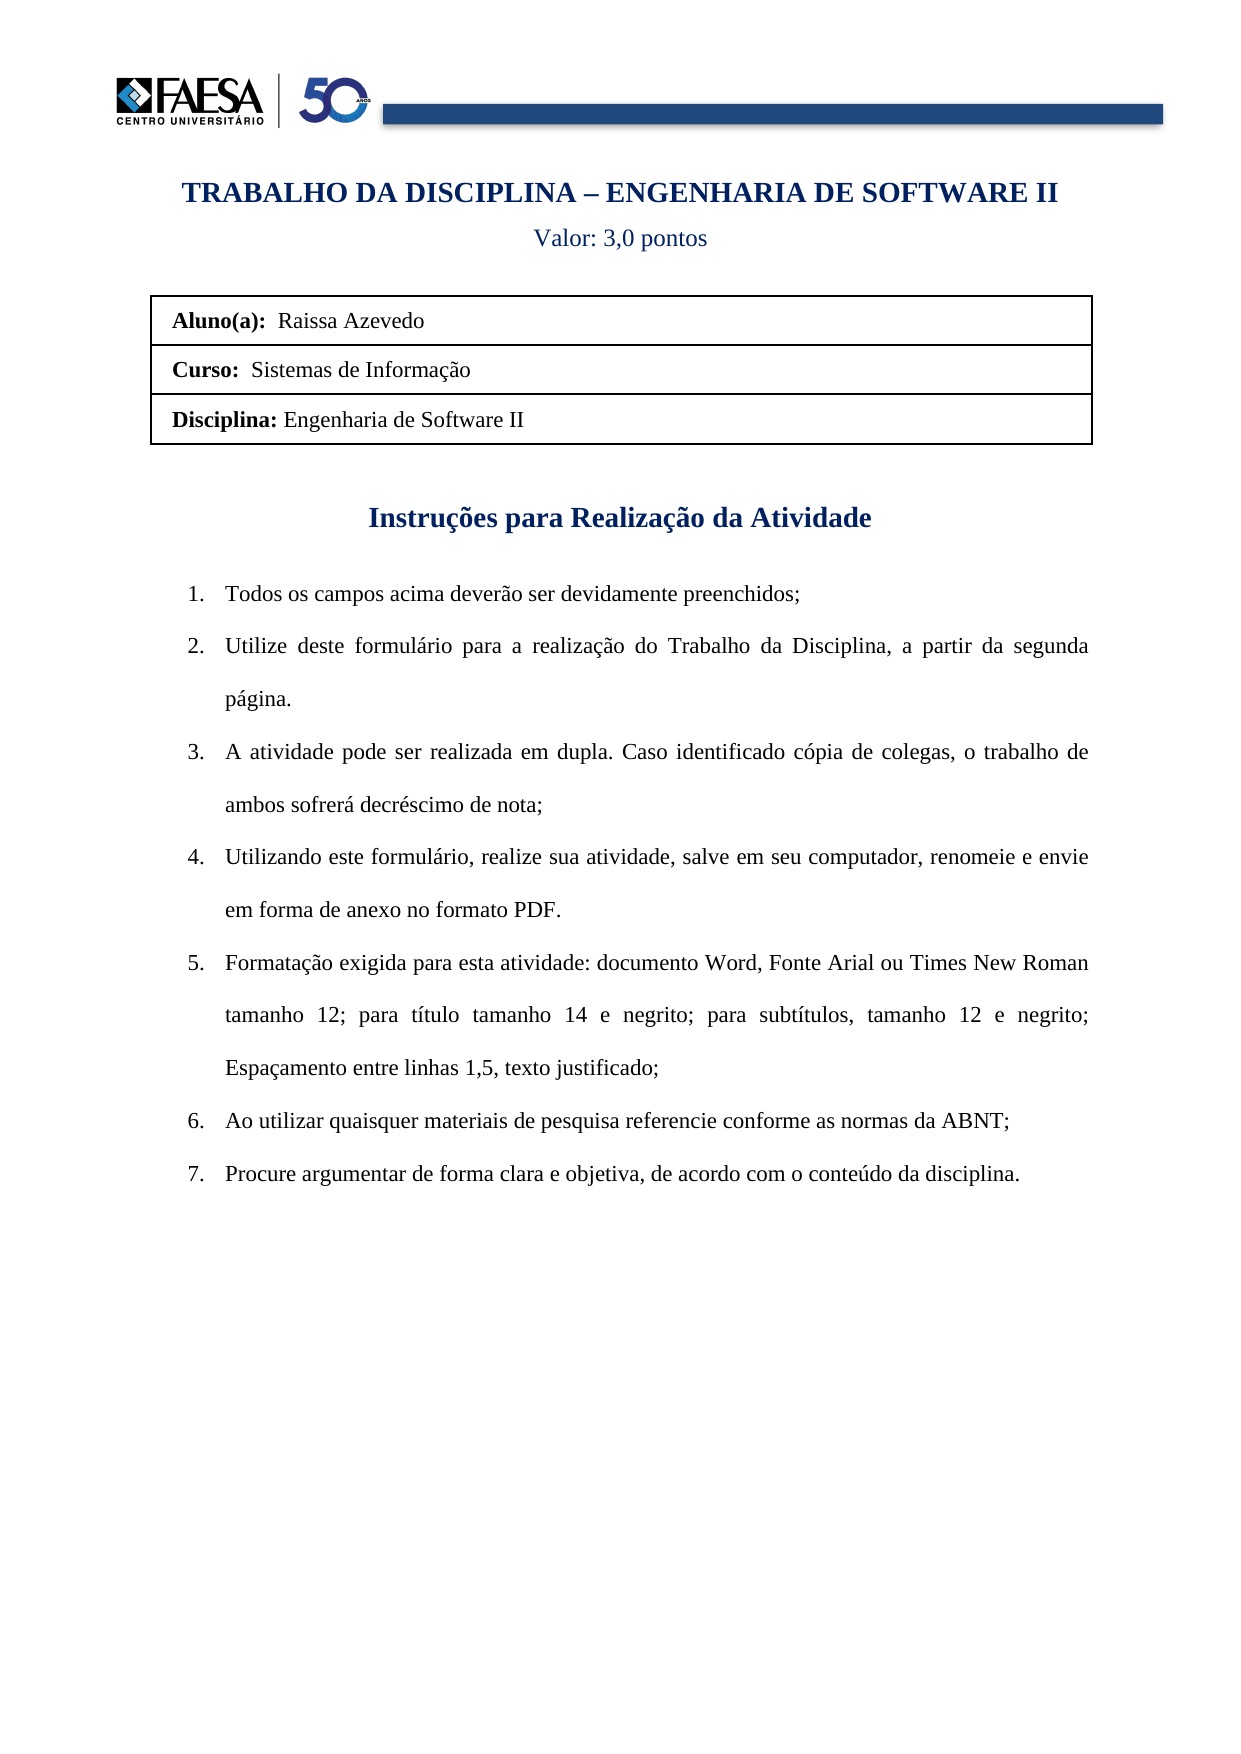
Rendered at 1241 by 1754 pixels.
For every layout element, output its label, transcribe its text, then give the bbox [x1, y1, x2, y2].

picture [103, 63, 384, 138]
list Utilizando este formulário, realize sua atividade, salve em seu computador, renomeie e envie em forma de anexo no formato PDF. [187, 843, 1090, 922]
table_header Aluno(a): Raissa Azevedo [152, 297, 1091, 344]
list Todos os campos acima deverão ser devidamente preenchidos; [187, 580, 1090, 606]
list Ao utilizar quaisquer materiais de pesquisa referencie conforme as normas da ABNT; [187, 1107, 1090, 1133]
table_cell Disciplina: Engenharia de Software II [152, 395, 1091, 443]
text TRABALHO DA DISCIPLINA – ENGENHARIA DE SOFTWARE II Valor: 3,0 pontos [150, 175, 1090, 252]
list Utilize deste formulário para a realização do Trabalho da Disciplina, a partir da segunda página. [187, 633, 1090, 712]
list Procure argumentar de forma clara e objetiva, de acordo com o conteúdo da disciplina. [187, 1160, 1090, 1186]
list Formatação exigida para esta atividade: documento Word, Fonte Arial ou Times New Roman tamanho 12; para título tamanho 14 e negrito; para subtítulos, tamanho 12 e negrito; Espaçamento entre linhas 1,5, texto justificado; [187, 949, 1090, 1081]
text Instruções para Realização da Atividade [150, 500, 1090, 534]
table_cell Curso: Sistemas de Informação [152, 346, 1091, 393]
list A atividade pode ser realizada em dupla. Caso identificado cópia de colegas, o trabalho de ambos sofrerá decréscimo de nota; [187, 738, 1090, 817]
